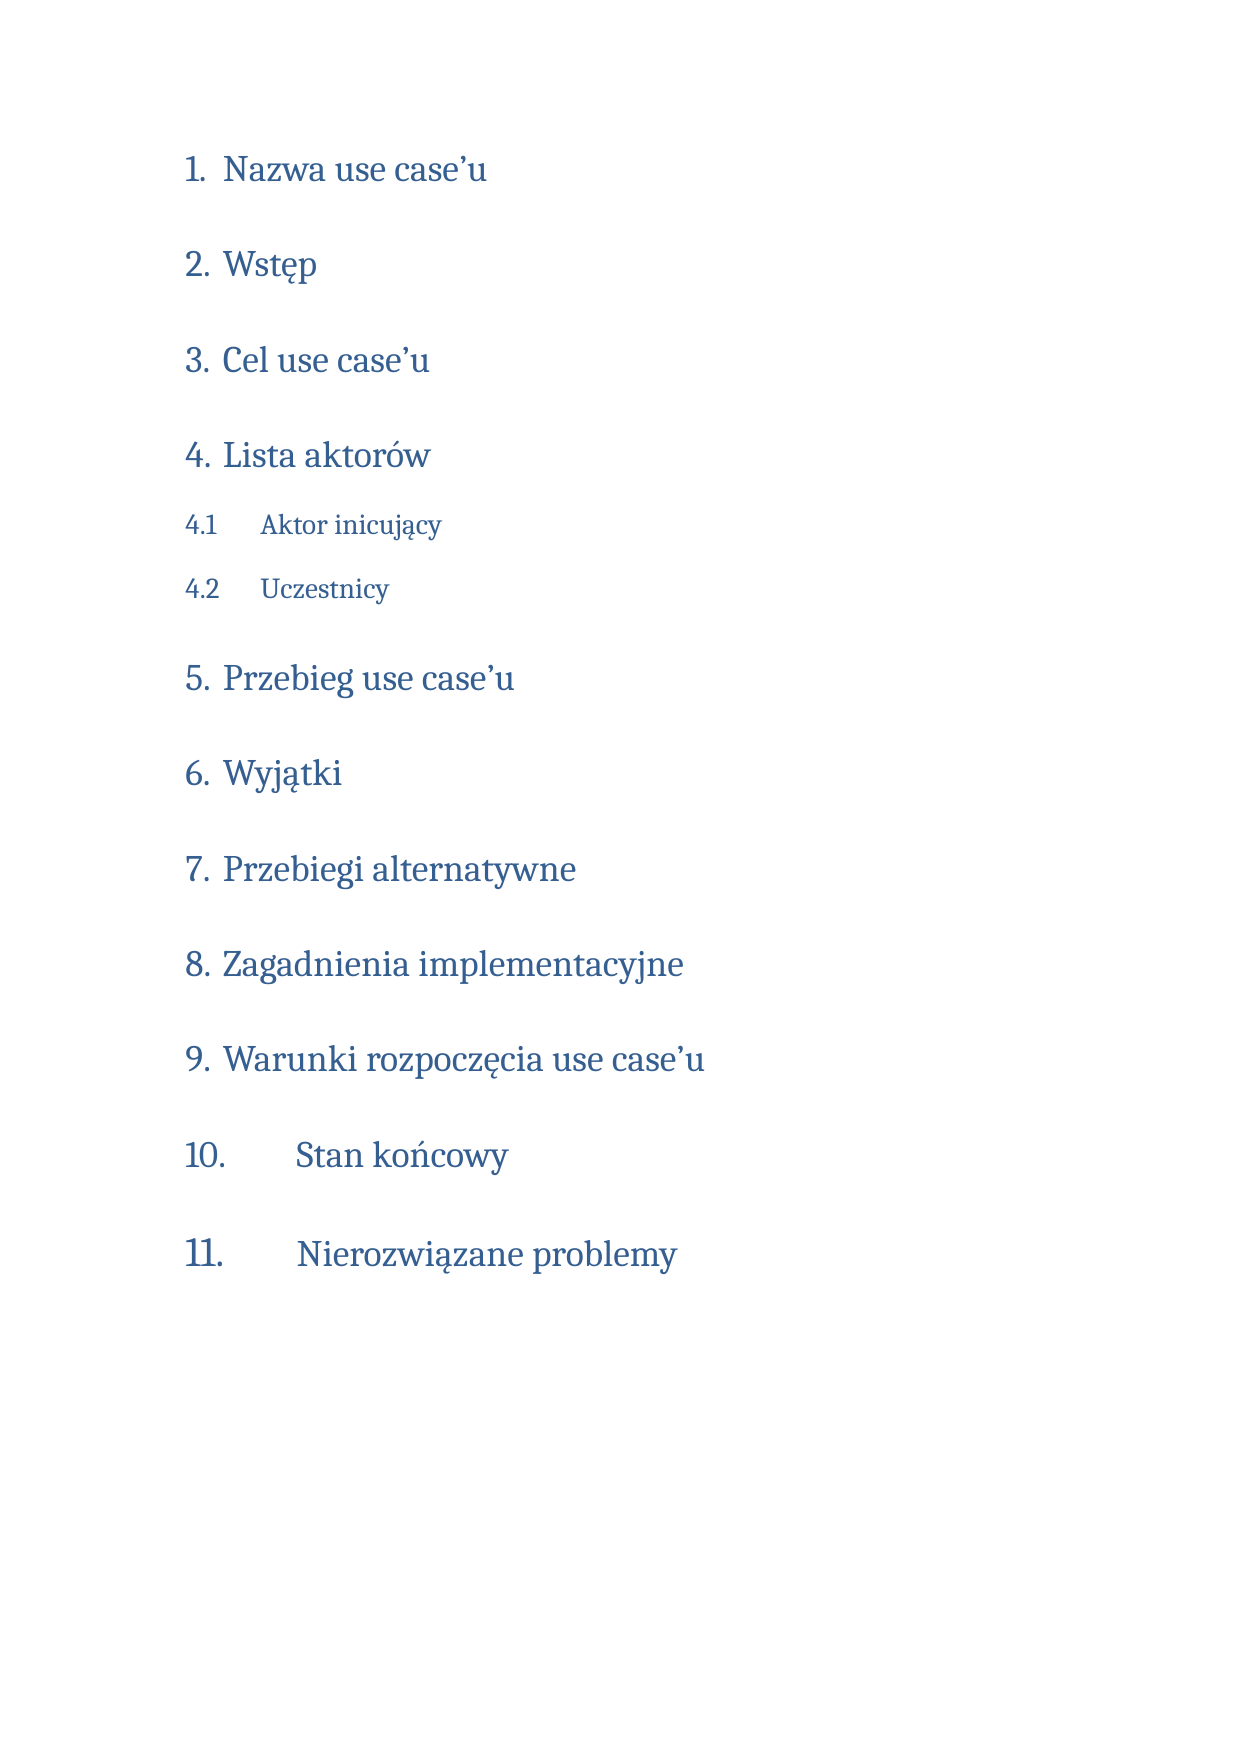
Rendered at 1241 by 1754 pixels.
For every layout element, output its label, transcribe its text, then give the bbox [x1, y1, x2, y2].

list Warunki rozpoczęcia use case’u [185, 1038, 1093, 1081]
list Stan końcowy [185, 1133, 1093, 1177]
list Nazwa use case’u [185, 148, 1093, 191]
list Wstęp [185, 243, 1093, 286]
list Przebiegi alternatywne [185, 847, 1093, 890]
list Przebieg use case’u [185, 656, 1093, 699]
list Wyjątki [185, 752, 1093, 795]
list Lista aktorów [185, 434, 1093, 477]
list Aktor inicujący [185, 508, 1093, 542]
list Nierozwiązane problemy [185, 1229, 1093, 1277]
list Cel use case’u [185, 338, 1093, 382]
list Uczestnicy [185, 572, 1093, 606]
list Zagadnienia implementacyjne [185, 943, 1093, 986]
